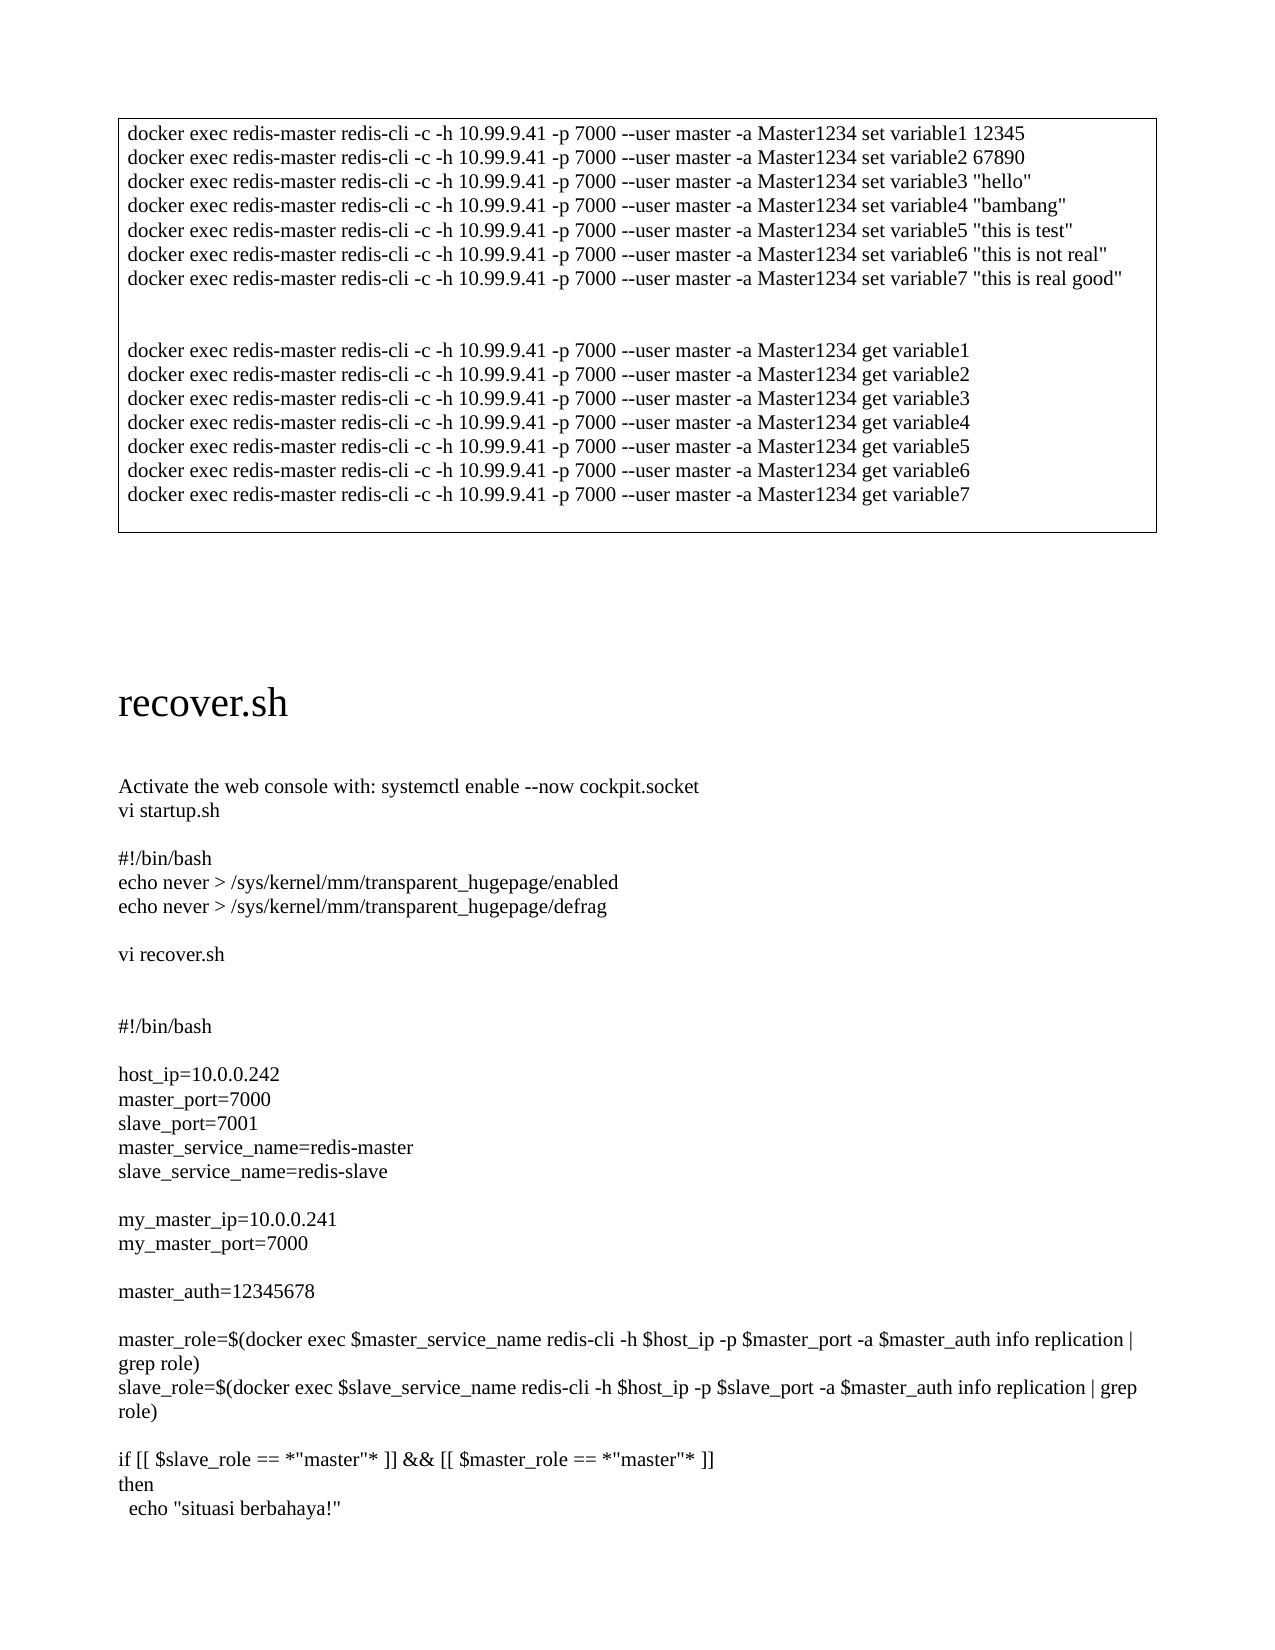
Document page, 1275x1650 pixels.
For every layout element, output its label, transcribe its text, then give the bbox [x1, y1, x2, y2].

text vi recover.sh [118, 942, 1157, 966]
text slave_role=$(docker exec $slave_service_name redis-cli -h $host_ip -p $slave_port -a $master_auth info replication | grep role) [118, 1375, 1157, 1423]
text #!/bin/bash [118, 846, 1157, 870]
text docker exec redis-master redis-cli -c -h 10.99.9.41 -p 7000 --user master -a Master1234 set variable7 "this is real good" [119, 262, 1156, 290]
text echo never > /sys/kernel/mm/transparent_hugepage/defrag [118, 894, 1157, 918]
text slave_service_name=redis-slave [118, 1159, 1157, 1183]
text echo "situasi berbahaya!" [118, 1496, 1157, 1519]
text docker exec redis-master redis-cli -c -h 10.99.9.41 -p 7000 --user master -a Master1234 get variable1 [119, 335, 1156, 359]
text master_service_name=redis-master [118, 1134, 1157, 1159]
text my_master_port=7000 [118, 1231, 1157, 1255]
text my_master_ip=10.0.0.241 [118, 1207, 1157, 1231]
text master_auth=12345678 [118, 1279, 1157, 1303]
text docker exec redis-master redis-cli -c -h 10.99.9.41 -p 7000 --user master -a Master1234 set variable6 "this is not real" [119, 238, 1156, 262]
text docker exec redis-master redis-cli -c -h 10.99.9.41 -p 7000 --user master -a Master1234 get variable6 [119, 455, 1156, 479]
text docker exec redis-master redis-cli -c -h 10.99.9.41 -p 7000 --user master -a Master1234 set variable3 "hello" [119, 166, 1156, 190]
text docker exec redis-master redis-cli -c -h 10.99.9.41 -p 7000 --user master -a Master1234 get variable5 [119, 431, 1156, 455]
text host_ip=10.0.0.242 [118, 1062, 1157, 1086]
text docker exec redis-master redis-cli -c -h 10.99.9.41 -p 7000 --user master -a Master1234 get variable4 [119, 407, 1156, 431]
text Activate the web console with: systemctl enable --now cockpit.socket [118, 774, 1157, 798]
text docker exec redis-master redis-cli -c -h 10.99.9.41 -p 7000 --user master -a Master1234 get variable2 [119, 359, 1156, 383]
text docker exec redis-master redis-cli -c -h 10.99.9.41 -p 7000 --user master -a Master1234 get variable3 [119, 383, 1156, 407]
text master_role=$(docker exec $master_service_name redis-cli -h $host_ip -p $master_port -a $master_auth info replication | grep role) [118, 1327, 1157, 1375]
text docker exec redis-master redis-cli -c -h 10.99.9.41 -p 7000 --user master -a Master1234 set variable1 12345 [119, 119, 1156, 142]
text #!/bin/bash [118, 1014, 1157, 1038]
text slave_port=7001 [118, 1111, 1157, 1134]
text docker exec redis-master redis-cli -c -h 10.99.9.41 -p 7000 --user master -a Master1234 set variable2 67890 [119, 142, 1156, 166]
text if [[ $slave_role == *"master"* ]] && [[ $master_role == *"master"* ]] [118, 1447, 1157, 1471]
text docker exec redis-master redis-cli -c -h 10.99.9.41 -p 7000 --user master -a Master1234 get variable7 [119, 479, 1156, 532]
text then [118, 1471, 1157, 1496]
text echo never > /sys/kernel/mm/transparent_hugepage/enabled [118, 870, 1157, 894]
text docker exec redis-master redis-cli -c -h 10.99.9.41 -p 7000 --user master -a Master1234 set variable5 "this is test" [119, 214, 1156, 238]
text docker exec redis-master redis-cli -c -h 10.99.9.41 -p 7000 --user master -a Master1234 set variable4 "bambang" [119, 190, 1156, 214]
text master_port=7000 [118, 1086, 1157, 1111]
text vi startup.sh [118, 798, 1157, 822]
text recover.sh [118, 654, 1157, 726]
